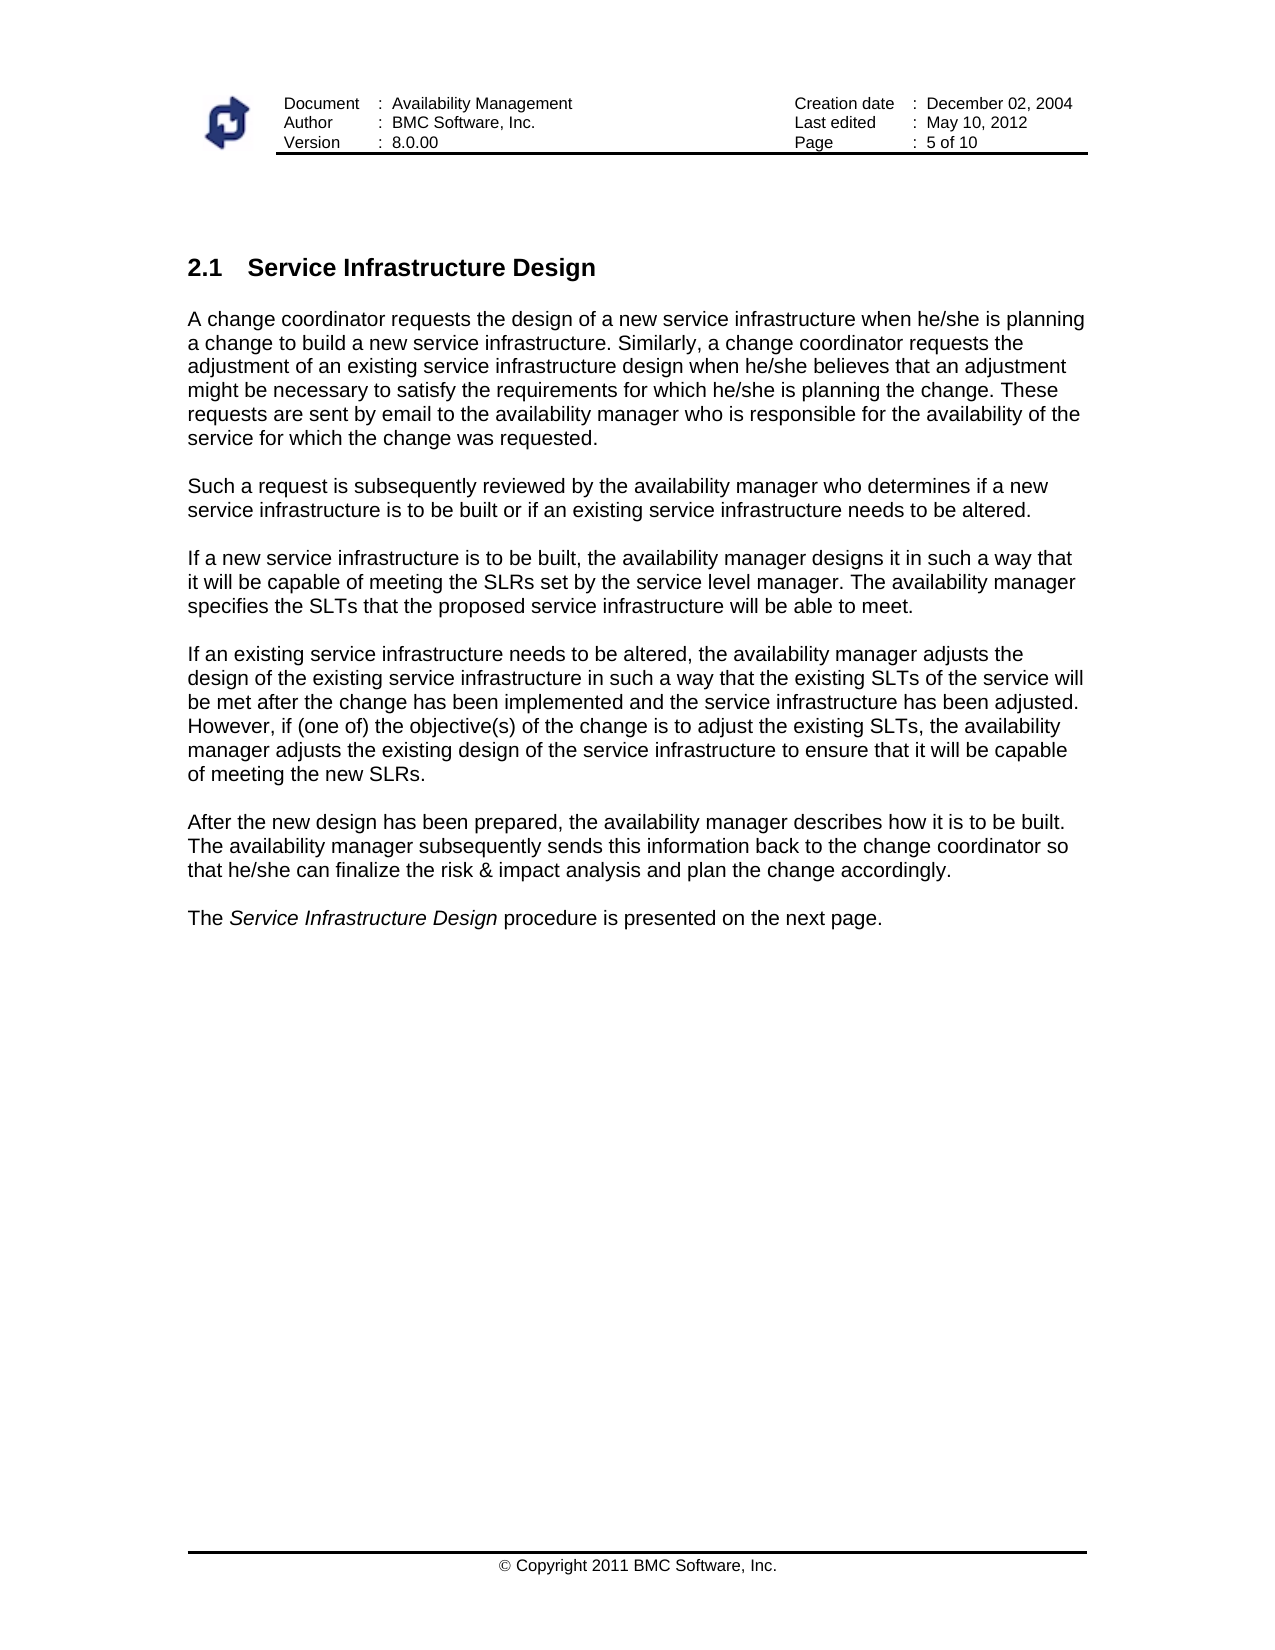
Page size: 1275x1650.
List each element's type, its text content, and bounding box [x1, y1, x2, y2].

subtitle Service Infrastructure Design [187, 253, 1087, 281]
text If a new service infrastructure is to be built, the availability manager designs it in such a way that it will be capable of meeting the SLRs set by the service level manager. The availability manager specifies the SLTs that the proposed service infrastructure will be able to meet. [187, 546, 1087, 618]
text The Service Infrastructure Design procedure is presented on the next page. [187, 905, 1087, 929]
text Such a request is subsequently reviewed by the availability manager who determines if a new service infrastructure is to be built or if an existing service infrastructure needs to be altered. [187, 474, 1087, 522]
text After the new design has been prepared, the availability manager describes how it is to be built. The availability manager subsequently sends this information back to the change coordinator so that he/she can finalize the risk & impact analysis and plan the change accordingly. [187, 809, 1087, 881]
text If an existing service infrastructure needs to be altered, the availability manager adjusts the design of the existing service infrastructure in such a way that the existing SLTs of the service will be met after the change has been implemented and the service infrastructure has been adjusted. However, if (one of) the objective(s) of the change is to adjust the existing SLTs, the availability manager adjusts the existing design of the service infrastructure to ensure that it will be capable of meeting the new SLRs. [187, 642, 1087, 786]
picture [202, 95, 254, 151]
text A change coordinator requests the design of a new service infrastructure when he/she is planning a change to build a new service infrastructure. Similarly, a change coordinator requests the adjustment of an existing service infrastructure design when he/she believes that an adjustment might be necessary to satisfy the requirements for which he/she is planning the change. These requests are sent by email to the availability manager who is responsible for the availability of the service for which the change was requested. [187, 306, 1087, 450]
